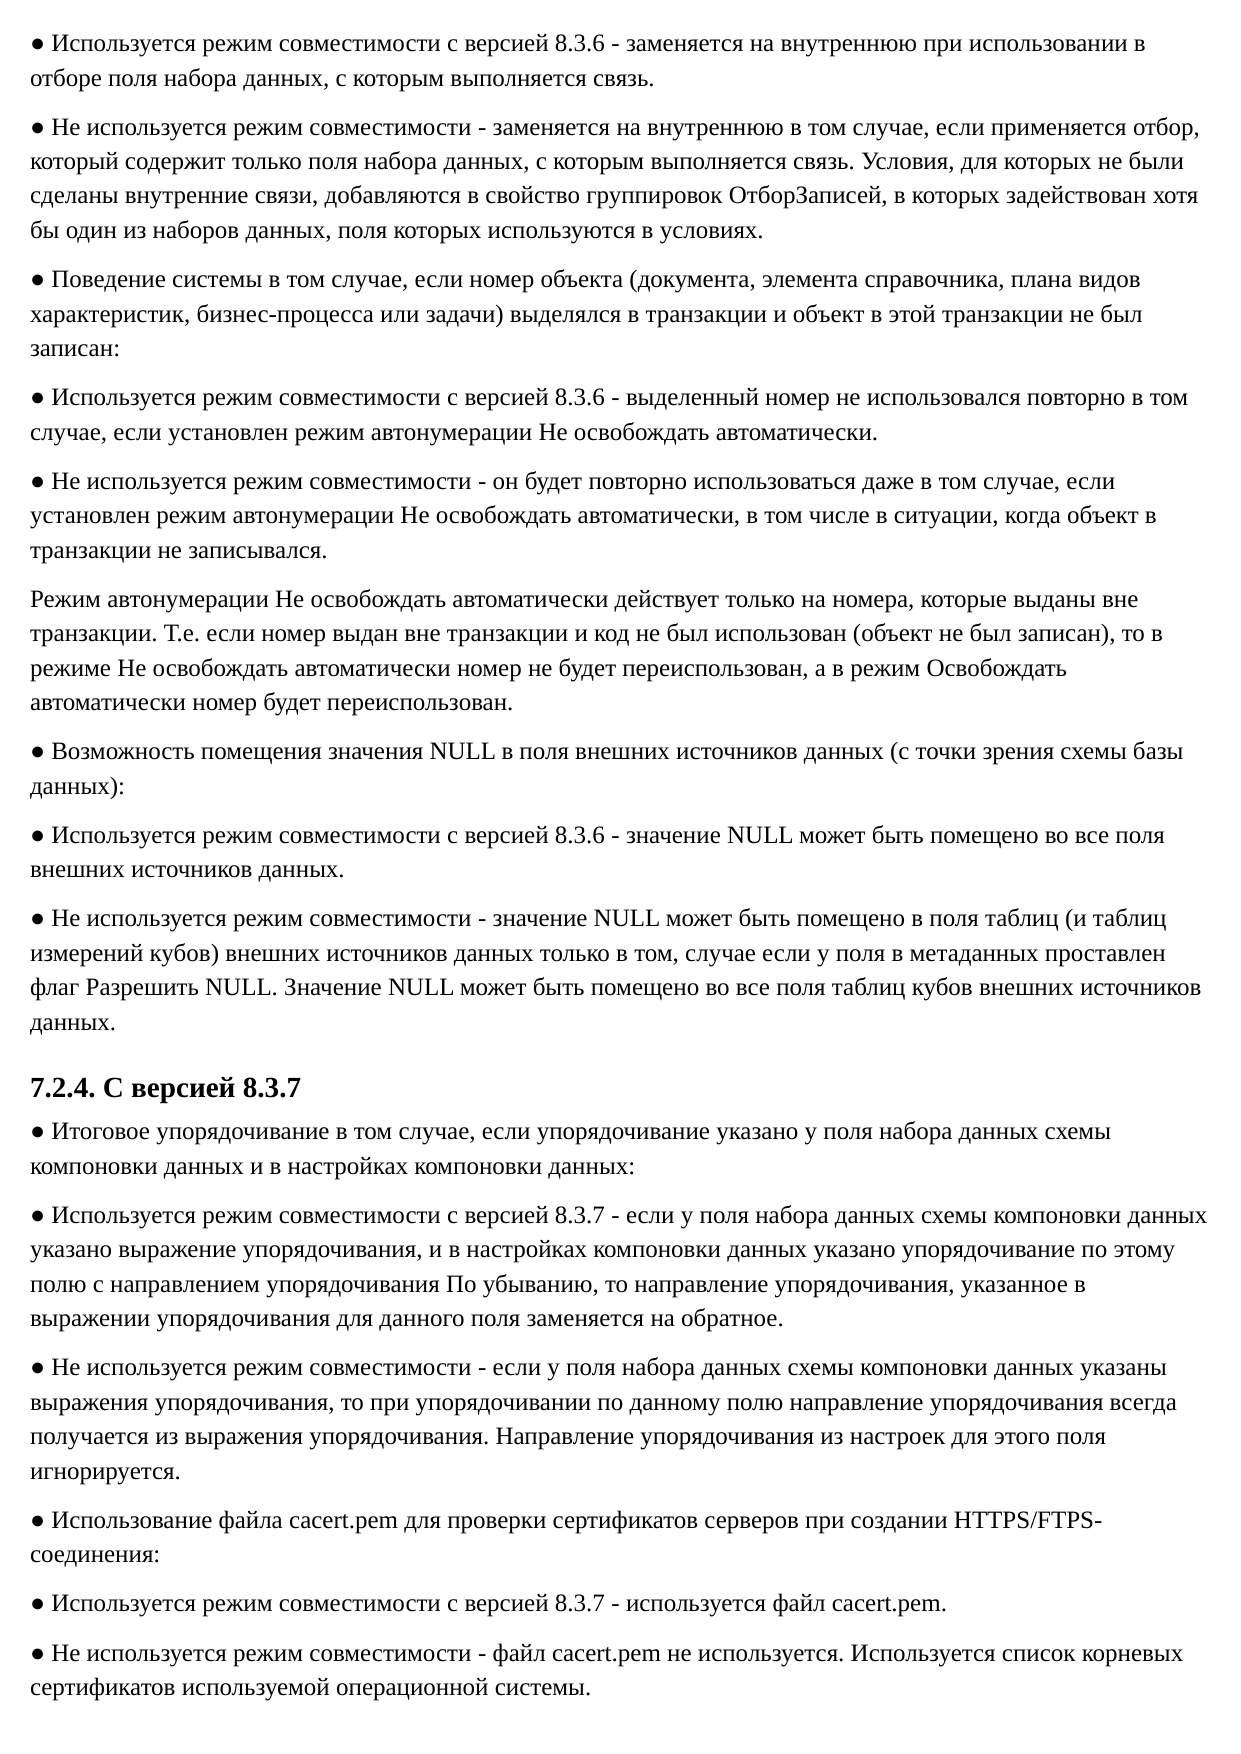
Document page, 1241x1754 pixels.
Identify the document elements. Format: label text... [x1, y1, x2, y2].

text ● Не используется режим совместимости ‑ если у поля набора данных схемы компоновки данных указаны выражения упорядочивания, то при упорядочивании по данному полю направление упорядочивания всегда получается из выражения упорядочивания. Направление упорядочивания из настроек для этого поля игнорируется. [30, 1352, 1211, 1485]
text ● Используется режим совместимости с версией 8.3.7 ‑ если у поля набора данных схемы компоновки данных указано выражение упорядочивания, и в настройках компоновки данных указано упорядочивание по этому полю с направлением упорядочивания По убыванию, то направление упорядочивания, указанное в выражении упорядочивания для данного поля заменяется на обратное. [30, 1200, 1211, 1332]
text ● Используется режим совместимости с версией 8.3.7 ‑ используется файл cacert.pem. [30, 1588, 1211, 1617]
text ● Используется режим совместимости с версией 8.3.6 ‑ выделенный номер не использовался повторно в том случае, если установлен режим автонумерации Не освобождать автоматически. [30, 382, 1211, 445]
subtitle 7.2.4. С версией 8.3.7 [30, 1070, 1211, 1104]
text ● Поведение системы в том случае, если номер объекта (документа, элемента справочника, плана видов характеристик, бизнес-процесса или задачи) выделялся в транзакции и объект в этой транзакции не был записан: [30, 264, 1211, 362]
text ● Не используется режим совместимости ‑ файл cacert.pem не используется. Используется список корневых сертификатов используемой операционной системы. [30, 1638, 1211, 1701]
text ● Итоговое упорядочивание в том случае, если упорядочивание указано у поля набора данных схемы компоновки данных и в настройках компоновки данных: [30, 1116, 1211, 1180]
text ● Использование файла cacert.pem для проверки сертификатов серверов при создании HTTPS/FTPS-соединения: [30, 1505, 1211, 1568]
text ● Не используется режим совместимости ‑ он будет повторно использоваться даже в том случае, если установлен режим автонумерации Не освобождать автоматически, в том числе в ситуации, когда объект в транзакции не записывался. [30, 466, 1211, 563]
text ● Возможность помещения значения NULL в поля внешних источников данных (с точки зрения схемы базы данных): [30, 736, 1211, 799]
text Режим автонумерации Не освобождать автоматически действует только на номера, которые выданы вне транзакции. Т.е. если номер выдан вне транзакции и код не был использован (объект не был записан), то в режиме Не освобождать автоматически номер не будет переиспользован, а в режим Освобождать автоматически номер будет переиспользован. [30, 584, 1211, 716]
text ● Используется режим совместимости с версией 8.3.6 ‑ заменяется на внутреннюю при использовании в отборе поля набора данных, с которым выполняется связь. [30, 28, 1211, 91]
text ● Не используется режим совместимости ‑ заменяется на внутреннюю в том случае, если применяется отбор, который содержит только поля набора данных, с которым выполняется связь. Условия, для которых не были сделаны внутренние связи, добавляются в свойство группировок ОтборЗаписей, в которых задействован хотя бы один из наборов данных, поля которых используются в условиях. [30, 112, 1211, 244]
text ● Используется режим совместимости с версией 8.3.6 ‑ значение NULL может быть помещено во все поля внешних источников данных. [30, 820, 1211, 883]
text ● Не используется режим совместимости ‑ значение NULL может быть помещено в поля таблиц (и таблиц измерений кубов) внешних источников данных только в том, случае если у поля в метаданных проставлен флаг Разрешить NULL. Значение NULL может быть помещено во все поля таблиц кубов внешних источников данных. [30, 903, 1211, 1036]
